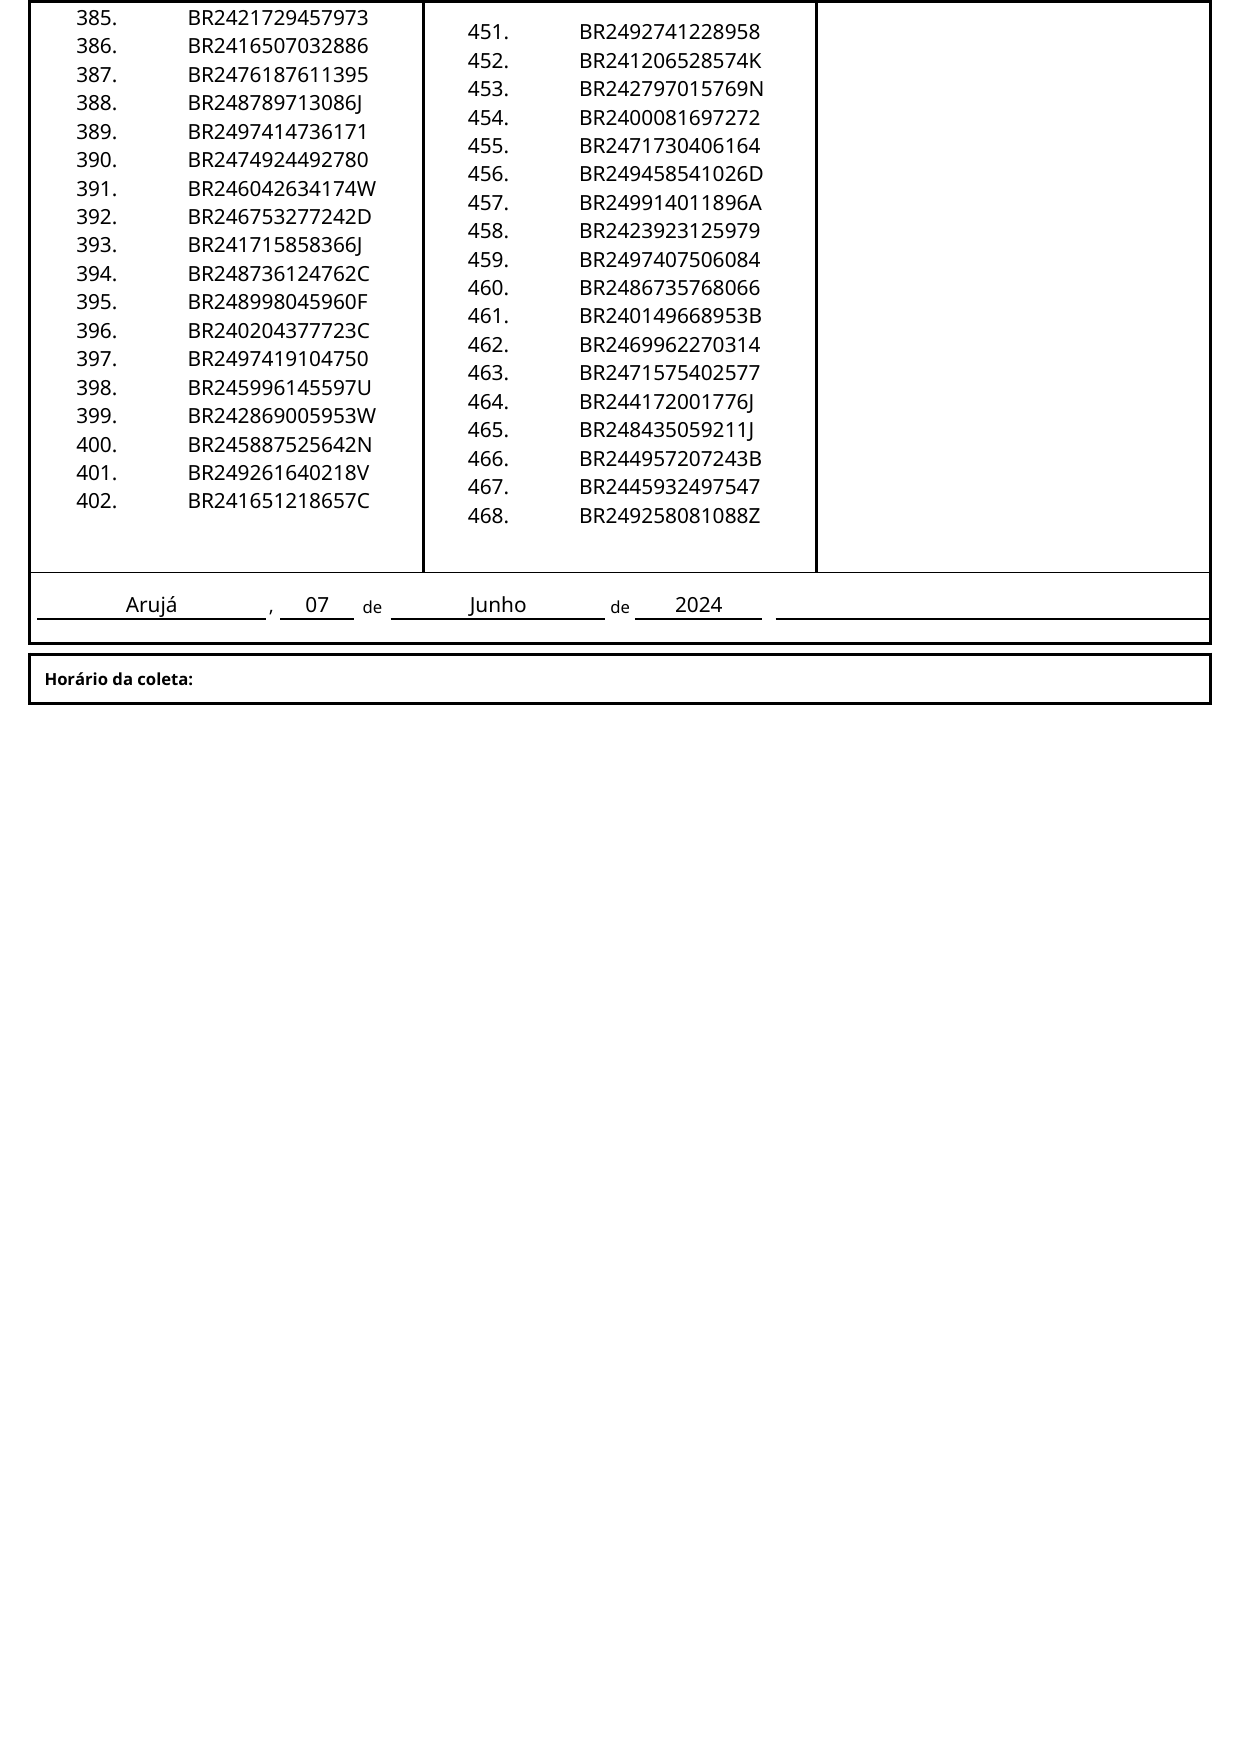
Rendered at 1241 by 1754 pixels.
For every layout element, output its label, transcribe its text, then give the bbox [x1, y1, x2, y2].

table_cell Junho [391, 573, 605, 618]
table_cell [635, 620, 762, 642]
table_cell 2024 [635, 573, 762, 618]
table_cell [1058, 645, 1211, 653]
table_cell de [354, 573, 391, 618]
table_cell [354, 618, 391, 642]
table_cell 249004983469V BR245119916513Q BR240200946528C BR242650623833E BR243784856873A BR2429981201557 BR243197274227Z BR2491422222734 BR247482205278Y BR2471848122574 BR247011809675X BR2463317452687 BR2477118159791 BR2472610872588 BR2410800736101 BR240283857728K BR245700872090X BR2488250666450 BR240978583214R BR2452538003155 BR2481622130261 BR2443345046335 BR2405607757603 BR2445147387435 BR2440272753446 BR242892509257C BR240226937938F BR2471038152296 BR242686455126Z BR241218865250B BR249817323944Z BR241747719877H BR2464046291647 BR247961455508X BR2424929765640 BR2479464394304 BR2459013845628 BR247380603223B BR2492213223618 BR2496837222096 BR2486363034581 BR2471962238063 BR2459928236677 BR240739218014B BR243009459304I BR244724337355M BR2439761514734 BR2400075541787 BR2446632117353 BR248611643618E BR247260132998M BR2472809831784 BR244525605634F BR243536896871E BR2482921560894 BR241211440328Z BR240696157965C BR241468062042Z BR248306745956I BR242288063101J BR2416365305131 BR249920145595Z BR2429869261153 BR245828736234S BR2409808803246 BR240470277836A BR2412210241523 BR242262956415R BR244258274527W BR2426974348318 BR246367943759B BR2462966658196 BR246665947969A BR2419491734521 BR2467573051771 BR247810000754A BR240539082214K BR2436727221387 BR2499963341538 BR249247700867O BR2470622259253 BR2475231184606 BR2401920654562 BR249639605972S BR247445843202B BR241524121682A BR242075583451K BR2486063235437 BR243793489390B BR2433990220196 BR241770665869Z BR244890665160L BR244345878816M BR241653629104H BR244680756420Q BR243516243801K BR2422464878856 BR244459942969L BR243757157069P BR249347544785H BR240963973103I BR243004621297J BR241189891830H BR248938013855X BR246659949929O BR247518745284V BR2460992150788 BR243113320693J R246078164827K BR247915815540Y BR242373439469J BR2411538990434 BR241651218657C BR241824382311H BR246032693629P BR242452025404L BR247566367582H BR2490690961555 BR2464182973166 BR242899734086H BR248498152311G BR2495930161572 BR2410149422982 BR245970752826Y BR2474569462008 BR2411498951806 BR241426621219G BR2487916580641 BR247884710135Z BR2492585131133 BR245935968179D BR248954068397O BR242728349112D BR241564654415J BR2423040939152 BR2447651980076 BR242729375273C BR242729375273C BR2447260391664 BR249220733379Z BR240113867300S BR248242996656G BR246454220861L BR2492732454024 BR243503850744C BR246208531195D BR248351044372X BR2484095712829 BR242622907429T BR240207728831W BR245930540299Q BR241509792704A BR2414445024442 BR2458778731794 BR2479491825283 BR2403070628806 BR2491085746721 BR241634869228G BR248705112325F BR246426097220X BR2492741228958 BR241206528574K BR242797015769N BR2400081697272 BR2471730406164 BR249458541026D BR249914011896A BR2423923125979 BR2497407506084 BR2486735768066 BR240149668953B BR2469962270314 BR2471575402577 BR244172001776J BR248435059211J BR244957207243B BR2445932497547 BR249258081088Z [425, 3, 815, 572]
table_cell BR247000929991A TXAY262865173tx BR242676291339V BR247978737996P BR2439826632681 BR2403444484093 BR248823286605N BR240966554445A BR248286288397S BR242436394687X BR2459602805477 BR241320092341C BR245027094550B BR240705252526X BR245979267580D BR242780940396I BR2481665584148 BR2460157823121 BR245275915414A BR2420032535593 BR2490367029096 BR2443705080387 BR245605820201G BR241898870680H BR243286585253T BR248586924803W BR244386994504Q BR2403330312673 BR243720909130I BR247394007070X BR241545868418W BR241604155112K BR2425334633569 BR2476466960036 BR241398312572H BR249598608175W BR243052565768W BR246427010725Z BR240273670147G BR244442765809R BR249238394662W BR248125993600T BR240247279167M BR242567317452Y BR2490804791129 R248301428850C BR2481397395877 BR242215991107C BR2454540575930 BR240240469637T BR2402096312385 BR2423023912968 BR2475317824088 BR244192248488C BR244573740608F BR245268858648F BR243603671767Z BR2464245412759 BR2426121555990 BR2454359544214 BR244928609918W BR249044270840Z BR2470468748431 BR2466813719049 BR247148125059X BR245469686467L BR248770871881G BR2496600581468 BR243554010207B BR240188172882D BR247565495545F BR244126605988J BR2415442924631 BR2416544750879 BR2427766680137 BR246068191092A BR243941773955N BR2431156690539 BR2470404396305 BR2452266125790 BR2414855581616 BR243492907923D BR249097466092L BR2438274896788 BR245557545300F BR244890461474H BR2418670641525 BR246931431292X BR2430123994857 BR241797315735Z BR246038266145Y BR240235904013W BR245995456471Z BR242387405058L BR243275537521Z BR247566527407V BR2467305505528 BR249412115323Y BR2498882743057 BR244824771891S BR241319854207R BR241910848052H BR241745394509U BR2475577070371 BR2448359195555 BR2433294952562 BR247294276362K BR2462218355510 BR244029658414T BR243810617738Q BR2472301977786 BR244742301467X BR246563754109I BR241948241829U BR241034347200D BR2470643982547 BR2400719109259 BR2472850378257 BR246093032170W BR2471854184123 BR241211981411A BR249249369345F BR2448424763372 BR2400892487903 BR243667093322H BR249705820625U BR246710474779C BR244989917851H BR246618013882U BR240328344523K BR247897812704B BR247888096358Q BR248204595008K BR241720966429I BR246985956677B BR247661756828H BR240788296006F BR2489606555075 BR242313866745I BR2426656529757 BR246055899957V BR2449627027913 BR249099025656F BR241791780925B BR248051635140W BR2436431961598 BR2467922138602 BR240462011123P BR240793028527G BR240943070173A BR248801722342I BR244236273891I BR248906207429X BR2422353850716 BR2438802873514 BR2479382950896 BR2420355715131 BR246994865221X BR2456210087760 BR248655465806G BR2421729457973 BR2416507032886 BR2476187611395 BR248789713086J BR2497414736171 BR2474924492780 BR246042634174W BR246753277242D BR241715858366J BR248736124762C BR248998045960F BR240204377723C BR2497419104750 BR245996145597U BR242869005953W BR245887525642N BR249261640218V BR241651218657C [31, 3, 422, 572]
table_cell [391, 620, 605, 642]
table_cell BR2456561297730 BR243187123597B BR2479189045695 BR246304045830D BR247178941588J BR240158645180L BR2481841279226 BR242745749942Y BR2448596232831 BR245882578907W BR247477454537B BR248561573605U BR2457031543100 BR245800042148X BR2421680267402 BR244365401869I BR242663904332F BR243830275829D BR247704585188D BR2492999420167 BR247029739428L BR249506501434A BR243693446691V BR2420561902076 BR2443526132408 BR2422456297703 BR2472602173726 BR241340695657W BR2499020950744 BR2438387680011 BR240993807691V BR249075335190V BR2461170630099 BR2488317410229 BR2480285250244 BR245615553562U BR244608416680R BR2449070360239 BR249969384758T BR243338696419T BR2404333941036 BR2493738172912 BR248007856955F BR242621803621M BR2474887874593 BR240580806992Q BR247223258084Z BR2427737955816 BR248118065422J BR240458046710F BR2462413273892 BR2451642193248 BR243705618729E BR249718309290U BR243352294004G BR243418399827J BR2440780182440 BR2400873898236 BR2466559998524 BR2412897953360 BR248168041494E BR2453668864088 BR241214613657D BR241927982511V BR247035087737L BR249696295260X BR247305274791G BR245270845773W BR2492064493973 BR2453166427285 BR248696191423W BR242951655503I BR245040750448K BR249060069211O BR240153332852G BR245469852145G BR2432038601007 BR240519948632H BR241148374886X BR248262852195Z BR2406427733454 BR245100228815G BR245627855862O BR248695078217E BR243786498652I BR2499751824704 BR244177281793I BR2436064834868 BR249172731943G BR2411475581061 BR244738257946B BR242330349311I BR249286890565Z BR2461534746281 BR248623072134H BR240001796111Y BR2430490055137 BR2421956674740 BR240039936165A BR245823943769S BR248736515719N BR245215646825F BR247177503812I BR242785664192F BR2439202237369 BR245581008084S BR2482491046008 BR245327708733O BR248515858388R BR2421592998933 BR245975948692F BR2487220369859 BR249271306860M BR2434753617406 BR2450179526913 BR245394069463Q BR2435084378116 BR248629896724B BR243622744858F BR242839481872N BR248276372914K BR245640235196R BR2472516838230 BR243252416811M BR249880013286D BR248490270180G BR2429387286760 BR248207527390Z BR241446762184X BR2456935802894 BR2455019924399 BR240403956640J BR243462526387Y BR241856327242K BR245536212349D [818, 3, 1209, 572]
table_cell , [266, 573, 280, 618]
table_cell [280, 620, 354, 642]
table_cell 07 [280, 573, 354, 618]
table_cell Arujá [37, 573, 266, 618]
table_cell Horário da coleta: [31, 656, 1209, 702]
table_cell [762, 573, 776, 642]
table_cell [776, 573, 1209, 618]
table_cell [605, 618, 635, 642]
table_cell de [605, 573, 635, 618]
table_cell [776, 620, 1209, 642]
table_cell [31, 618, 37, 642]
table_cell [37, 620, 266, 642]
table_cell [30, 645, 1058, 653]
table_cell [266, 618, 280, 642]
table_cell [31, 573, 37, 618]
